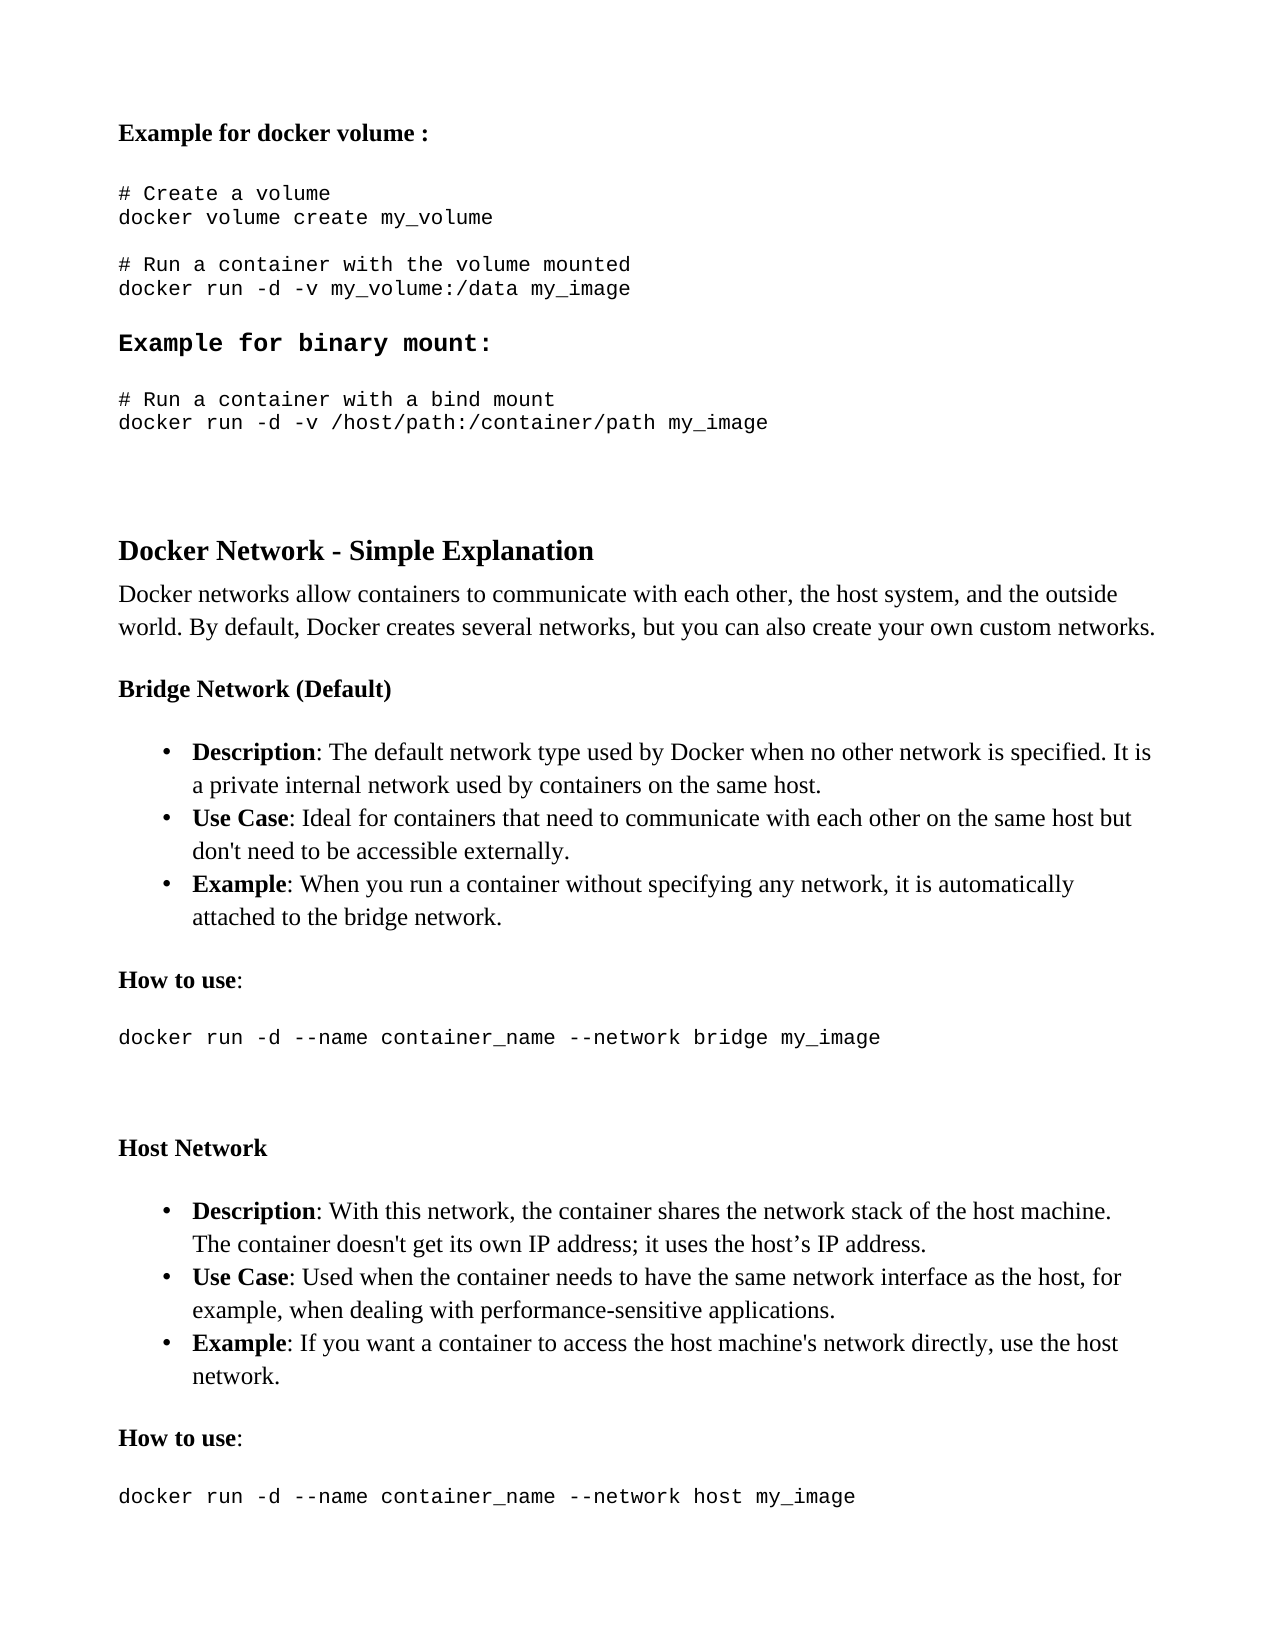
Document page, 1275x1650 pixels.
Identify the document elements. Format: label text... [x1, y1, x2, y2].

subtitle Example for docker volume : [118, 118, 1157, 147]
list Use Case: Used when the container needs to have the same network interface as the host, for example, when dealing with performance-sensitive applications. [162, 1262, 1157, 1324]
text How to use: [118, 965, 1157, 993]
text How to use: [118, 1423, 1157, 1452]
text # Run a container with the volume mounted [118, 254, 1157, 278]
text docker run -d -v my_volume:/data my_image [118, 278, 1157, 301]
list Description: The default network type used by Docker when no other network is specified. It is a private internal network used by containers on the same host. [162, 737, 1157, 799]
text # Create a volume [118, 183, 1157, 207]
text docker volume create my_volume [118, 207, 1157, 230]
text # Run a container with a bind mount [118, 388, 1157, 412]
text docker run -d --name container_name --network host my_image [118, 1486, 1157, 1510]
subtitle Docker Network - Simple Explanation [118, 533, 1157, 567]
list Description: With this network, the container shares the network stack of the host machine. The container doesn't get its own IP address; it uses the host’s IP address. [162, 1196, 1157, 1258]
text Host Network [118, 1133, 1157, 1162]
list Example: When you run a container without specifying any network, it is automatically attached to the bridge network. [162, 869, 1157, 931]
list Use Case: Ideal for containers that need to communicate with each other on the same host but don't need to be accessible externally. [162, 803, 1157, 865]
list Example: If you want a container to access the host machine's network directly, use the host network. [162, 1328, 1157, 1390]
text docker run -d --name container_name --network bridge my_image [118, 1027, 1157, 1051]
text Bridge Network (Default) [118, 674, 1157, 703]
text docker run -d -v /host/path:/container/path my_image [118, 412, 1157, 436]
text Docker networks allow containers to communicate with each other, the host system, and the outside world. By default, Docker creates several networks, but you can also create your own custom networks. [118, 579, 1157, 641]
subtitle Example for binary mount: [118, 331, 1157, 359]
